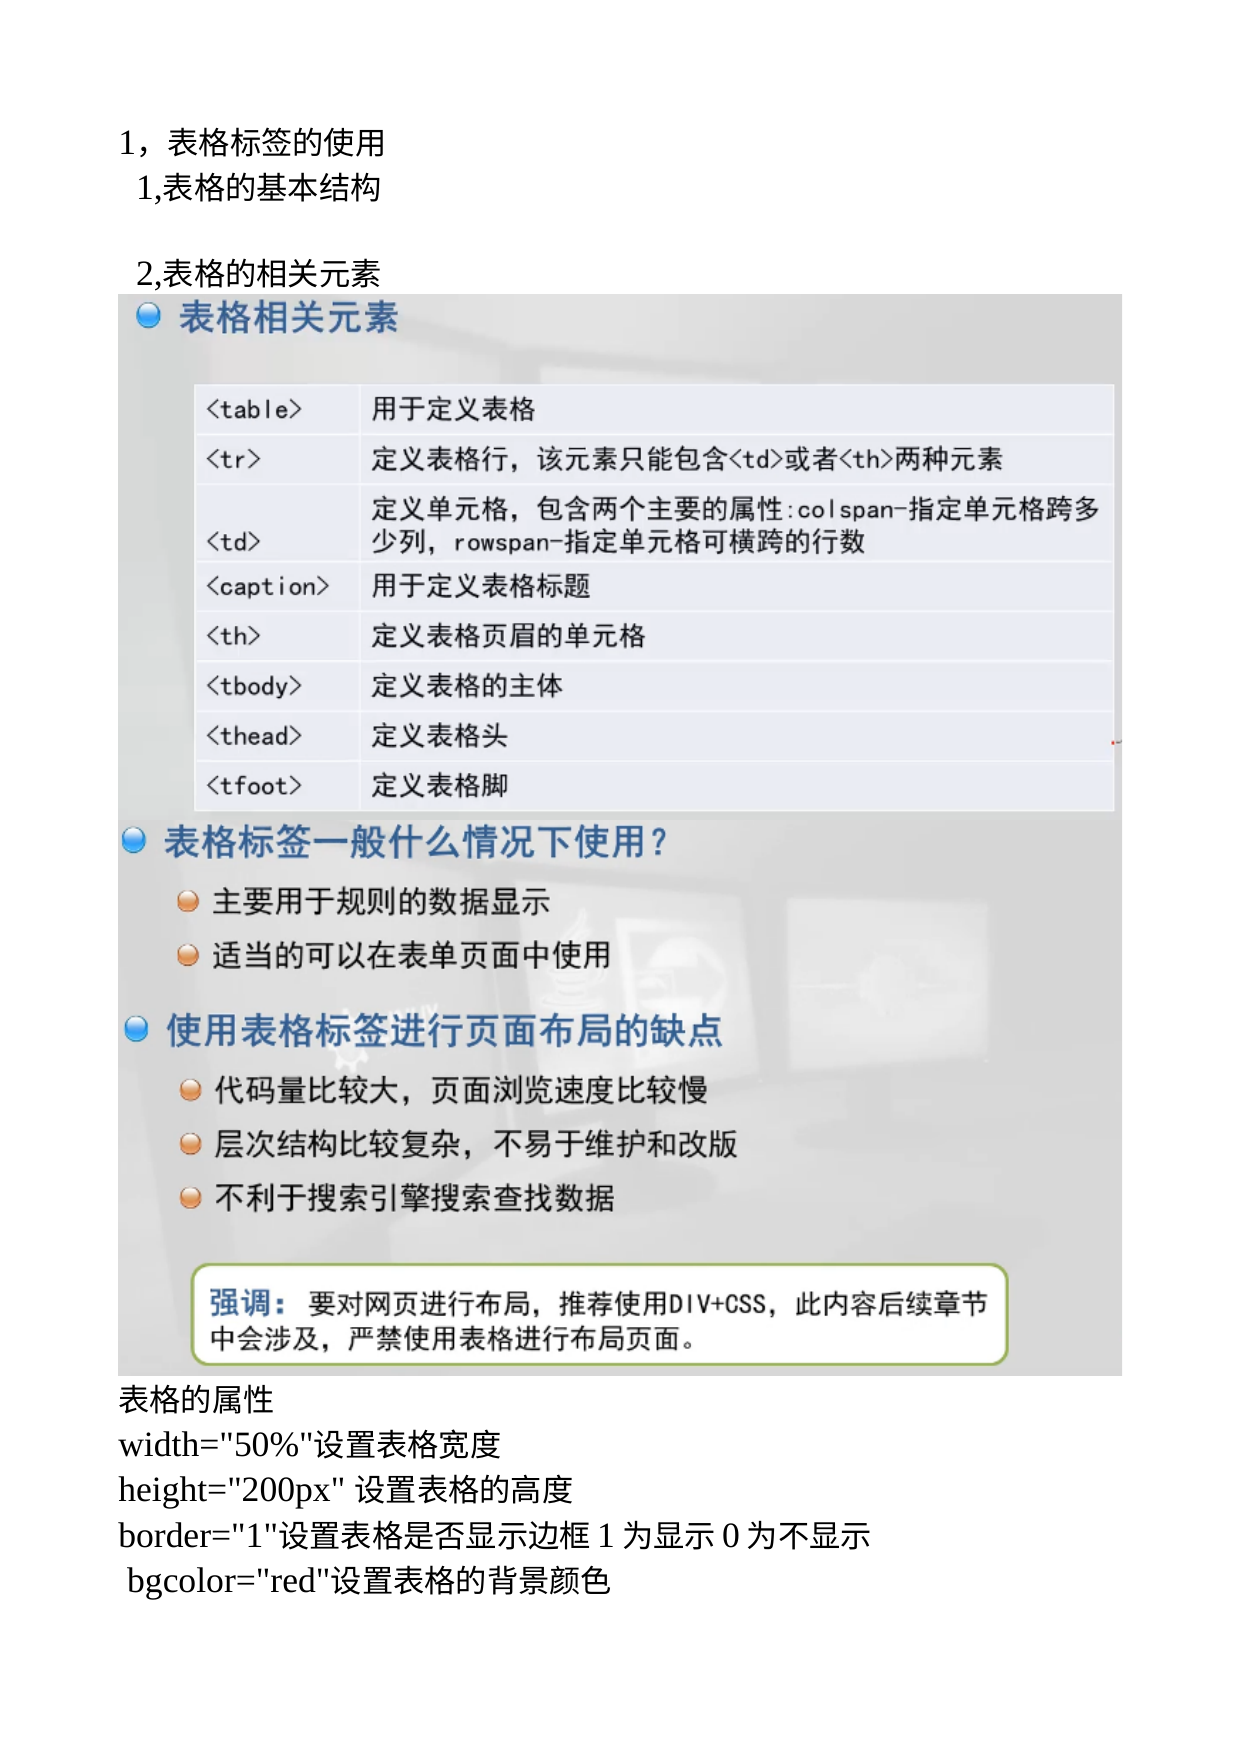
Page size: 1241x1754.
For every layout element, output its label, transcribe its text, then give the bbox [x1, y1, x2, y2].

text 1,表格的基本结构 [118, 163, 1122, 208]
text bgcolor="red"设置表格的背景颜色 [118, 1556, 1122, 1601]
text 2,表格的相关元素 [118, 249, 1122, 294]
text width="50%"设置表格宽度 [118, 1420, 1122, 1466]
text height="200px" 设置表格的高度 [118, 1466, 1122, 1511]
picture [118, 294, 1123, 1376]
text 1，表格标签的使用 [118, 118, 1122, 163]
text 表格的属性 [118, 1376, 1122, 1420]
text border="1"设置表格是否显示边框1为显示0为不显示 [118, 1511, 1122, 1556]
